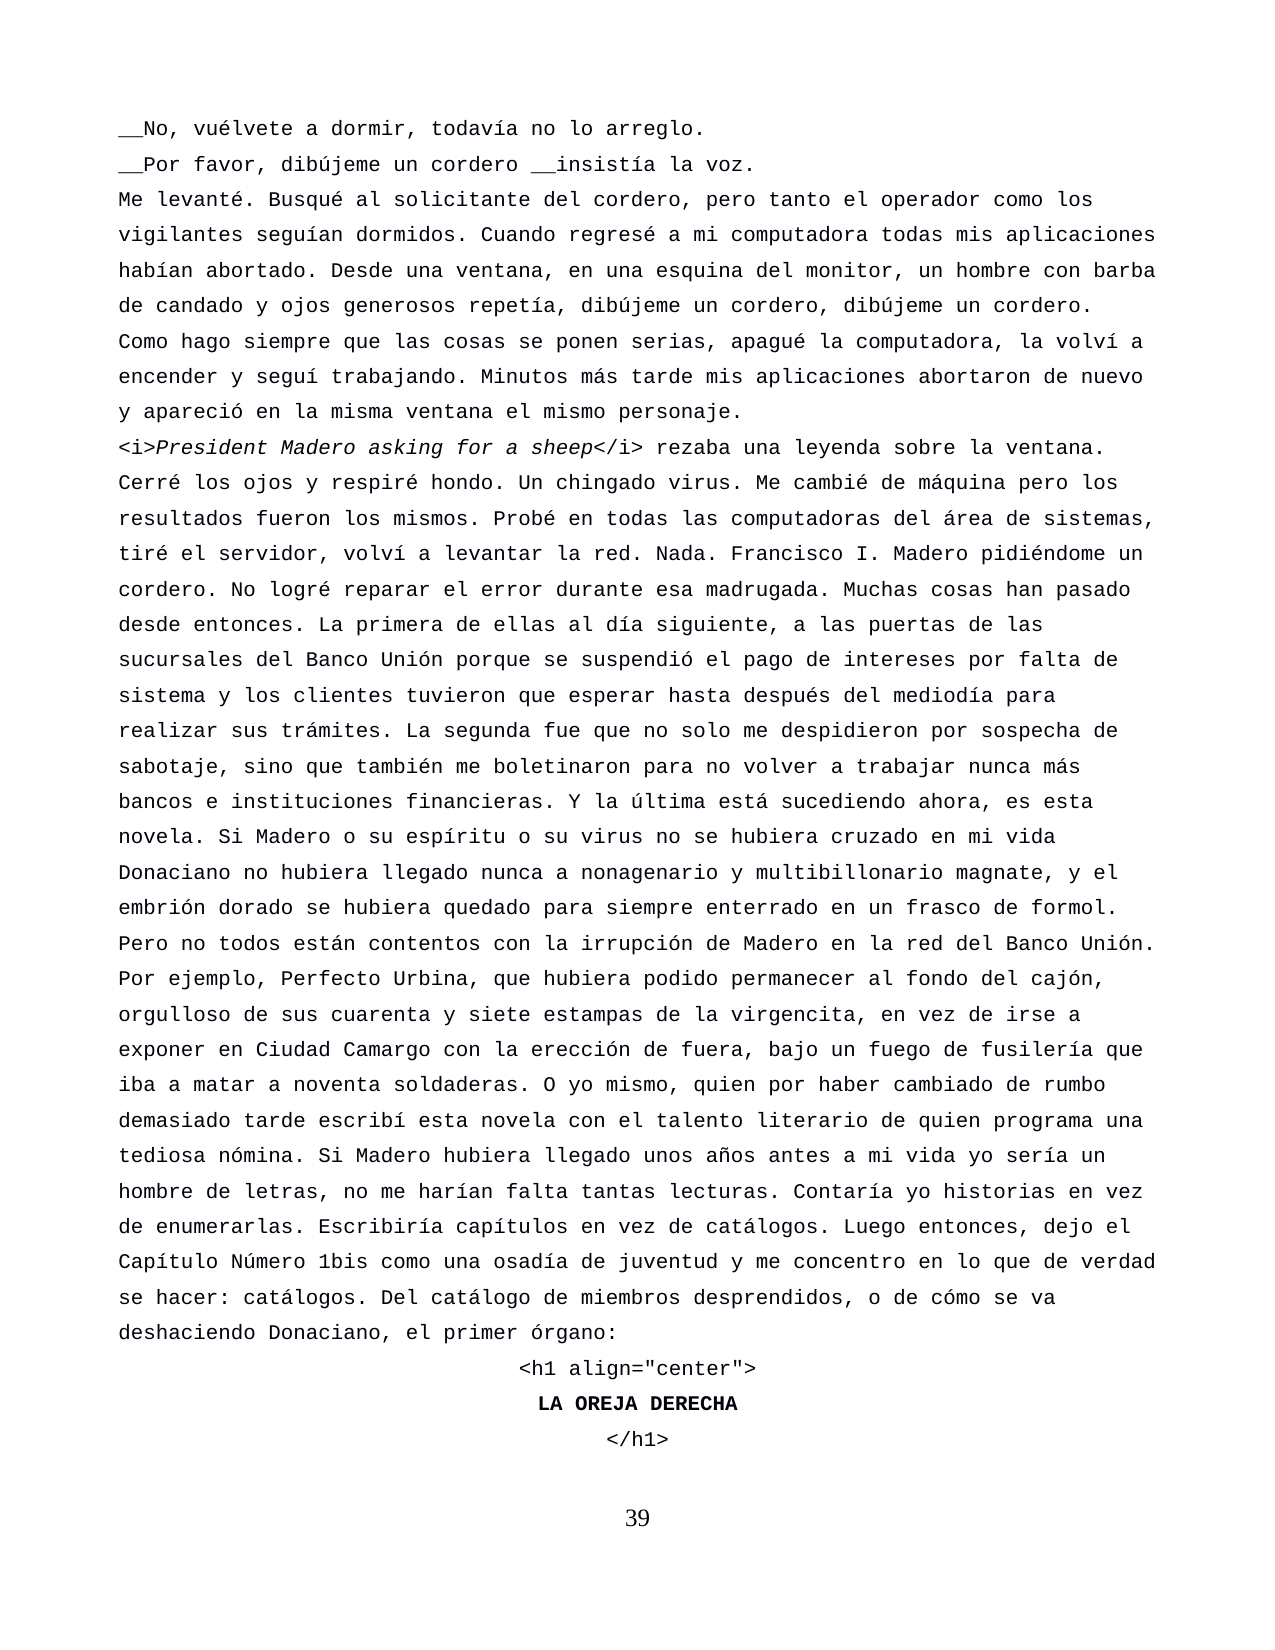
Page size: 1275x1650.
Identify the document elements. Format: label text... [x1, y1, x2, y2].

text Me levanté. Busqué al solicitante del cordero, pero tanto el operador como los vigilantes seguían dormidos. Cuando regresé a mi computadora todas mis aplicaciones habían abortado. Desde una ventana, en una esquina del monitor, un hombre con barba de candado y ojos generosos repetía, dibújeme un cordero, dibújeme un cordero. [118, 189, 1157, 319]
text LA OREJA DERECHA [118, 1393, 1157, 1417]
text __No, vuélvete a dormir, todavía no lo arreglo. [118, 118, 1157, 142]
text Como hago siempre que las cosas se ponen serias, apagué la computadora, la volví a encender y seguí trabajando. Minutos más tarde mis aplicaciones abortaron de nuevo y apareció en la misma ventana el mismo personaje. [118, 331, 1157, 425]
text __Por favor, dibújeme un cordero __insistía la voz. [118, 153, 1157, 177]
text <i>President Madero asking for a sheep</i> rezaba una leyenda sobre la ventana. Cerré los ojos y respiré hondo. Un chingado virus. Me cambié de máquina pero los resultados fueron los mismos. Probé en todas las computadoras del área de sistemas, tiré el servidor, volví a levantar la red. Nada. Francisco I. Madero pidiéndome un cordero. No logré reparar el error durante esa madrugada. Muchas cosas han pasado desde entonces. La primera de ellas al día siguiente, a las puertas de las sucursales del Banco Unión porque se suspendió el pago de intereses por falta de sistema y los clientes tuvieron que esperar hasta después del mediodía para realizar sus trámites. La segunda fue que no solo me despidieron por sospecha de sabotaje, sino que también me boletinaron para no volver a trabajar nunca más bancos e instituciones financieras. Y la última está sucediendo ahora, es esta novela. Si Madero o su espíritu o su virus no se hubiera cruzado en mi vida Donaciano no hubiera llegado nunca a nonagenario y multibillonario magnate, y el embrión dorado se hubiera quedado para siempre enterrado en un frasco de formol. Pero no todos están contentos con la irrupción de Madero en la red del Banco Unión. Por ejemplo, Perfecto Urbina, que hubiera podido permanecer al fondo del cajón, orgulloso de sus cuarenta y siete estampas de la virgencita, en vez de irse a exponer en Ciudad Camargo con la erección de fuera, bajo un fuego de fusilería que iba a matar a noventa soldaderas. O yo mismo, quien por haber cambiado de rumbo demasiado tarde escribí esta novela con el talento literario de quien programa una tediosa nómina. Si Madero hubiera llegado unos años antes a mi vida yo sería un hombre de letras, no me harían falta tantas lecturas. Contaría yo historias en vez de enumerarlas. Escribiría capítulos en vez de catálogos. Luego entonces, dejo el Capítulo Número 1bis como una osadía de juventud y me concentro en lo que de verdad se hacer: catálogos. Del catálogo de miembros desprendidos, o de cómo se va deshaciendo Donaciano, el primer órgano: [118, 437, 1157, 1346]
text </h1> [118, 1428, 1157, 1452]
text <h1 align="center"> [118, 1358, 1157, 1381]
